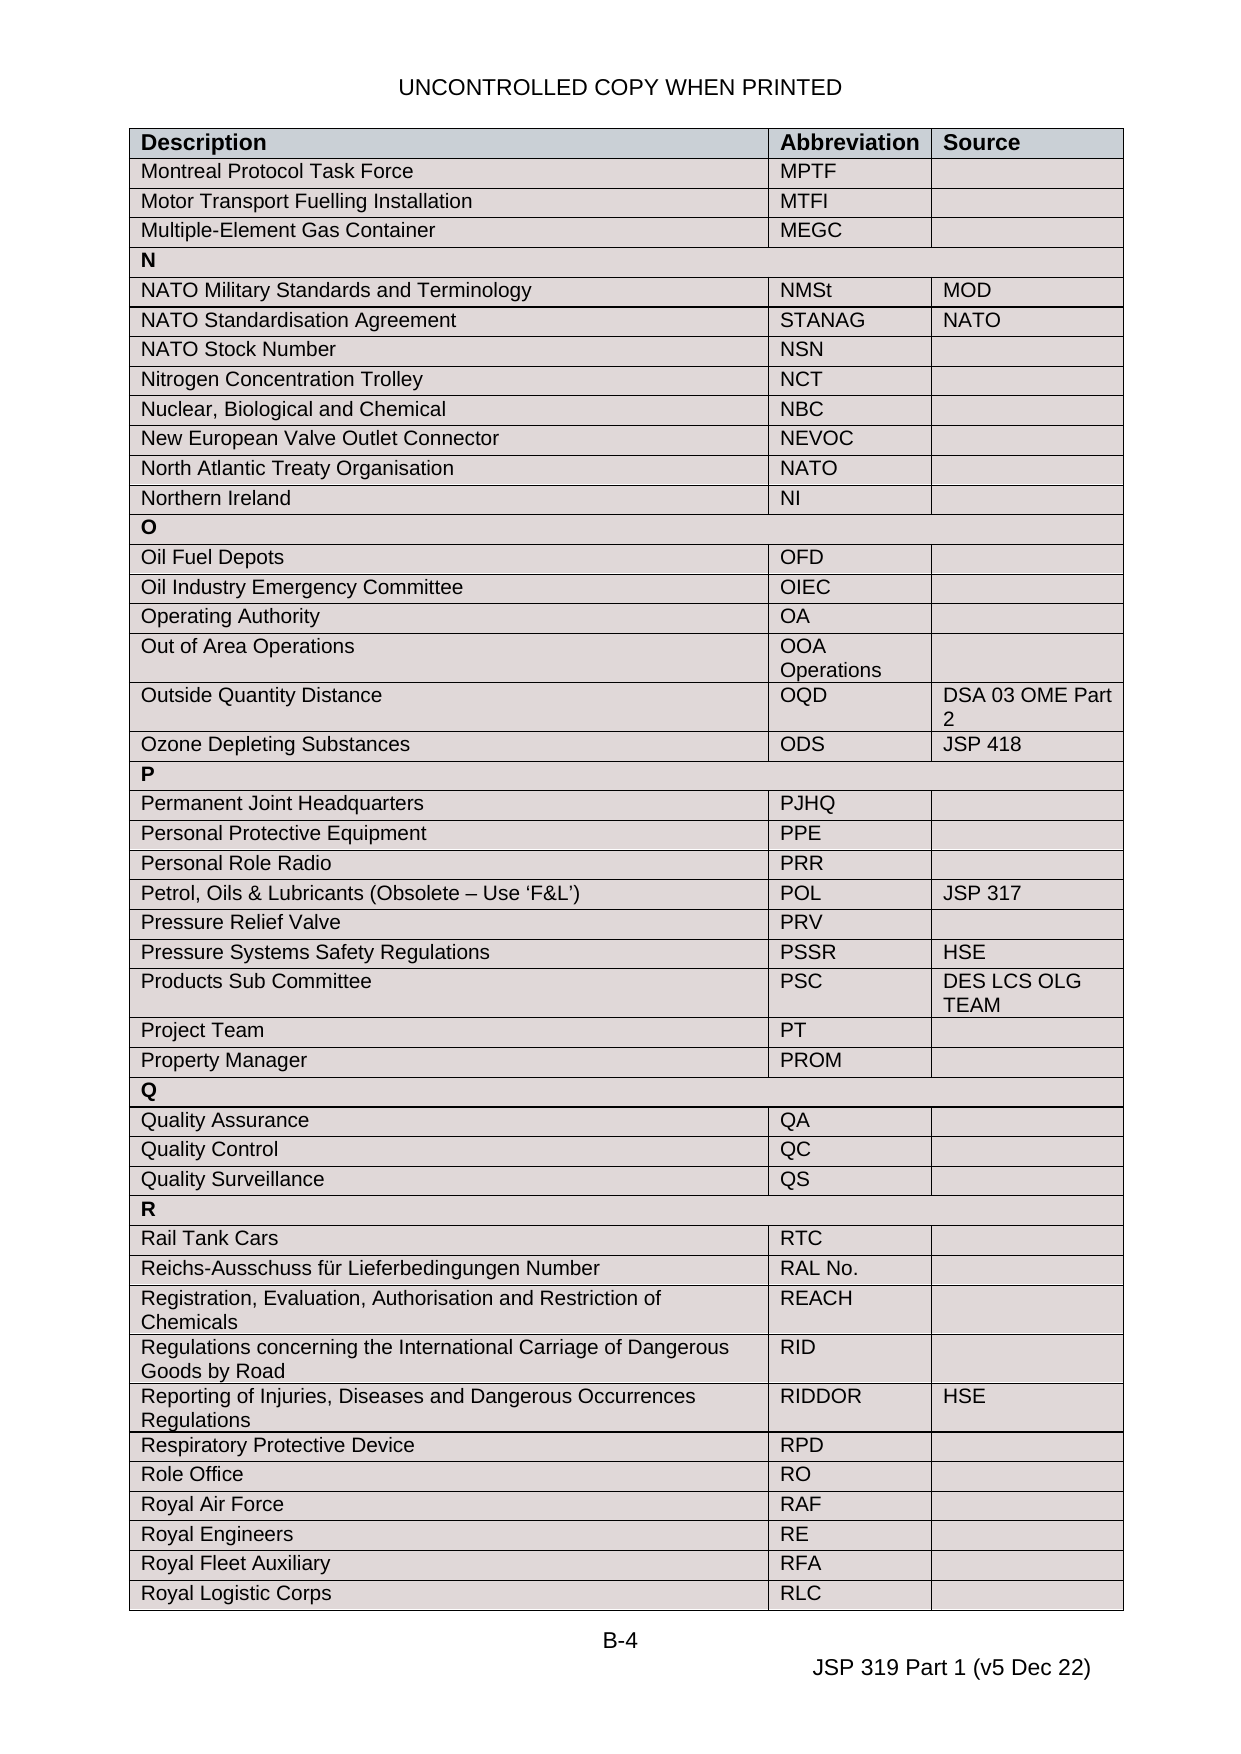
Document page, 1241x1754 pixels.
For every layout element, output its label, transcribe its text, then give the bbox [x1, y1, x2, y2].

table_cell [932, 1335, 1123, 1382]
table_cell Royal Logistic Corps [130, 1581, 768, 1609]
table_cell [932, 218, 1123, 247]
table_cell OFD [769, 545, 931, 573]
table_cell [932, 1108, 1123, 1136]
table_cell [932, 159, 1123, 188]
table_cell [932, 1581, 1123, 1609]
table_cell RE [769, 1521, 931, 1550]
table_cell [932, 367, 1123, 395]
table_header Description [130, 129, 768, 158]
table_cell Nuclear, Biological and Chemical [130, 396, 768, 425]
table_cell MTFI [769, 189, 931, 217]
table_cell OQD [769, 683, 931, 731]
table_cell [932, 1521, 1123, 1550]
table_cell Reichs-Ausschuss für Lieferbedingungen Number [130, 1256, 768, 1284]
table_cell QA [769, 1108, 931, 1136]
table_cell JSP 418 [932, 732, 1123, 761]
table_cell PSC [769, 969, 931, 1017]
table_cell [932, 456, 1123, 484]
table_cell Personal Role Radio [130, 851, 768, 879]
table_cell DSA 03 OME Part 2 [932, 683, 1123, 731]
table_cell [932, 1167, 1123, 1195]
table_cell RAF [769, 1492, 931, 1520]
table_cell PJHQ [769, 791, 931, 820]
table_cell DES LCS OLG TEAM [932, 969, 1123, 1017]
table_cell QS [769, 1167, 931, 1195]
table_cell PRV [769, 910, 931, 939]
table_cell Pressure Systems Safety Regulations [130, 940, 768, 968]
table_cell P [130, 762, 1123, 790]
table_header Source [932, 129, 1123, 158]
table_cell Multiple-Element Gas Container [130, 218, 768, 247]
table_cell PRR [769, 851, 931, 879]
table_cell MPTF [769, 159, 931, 188]
table_cell Motor Transport Fuelling Installation [130, 189, 768, 217]
table_cell Quality Control [130, 1137, 768, 1166]
table_cell [932, 1226, 1123, 1255]
table_cell NBC [769, 396, 931, 425]
table_cell [932, 426, 1123, 455]
table_cell Role Office [130, 1462, 768, 1491]
table_cell RPD [769, 1433, 931, 1461]
table_cell [932, 634, 1123, 682]
table_cell Pressure Relief Valve [130, 910, 768, 939]
table_cell Royal Fleet Auxiliary [130, 1551, 768, 1580]
table_cell Rail Tank Cars [130, 1226, 768, 1255]
table_cell PSSR [769, 940, 931, 968]
table_cell O [130, 515, 1123, 544]
table_cell POL [769, 880, 931, 909]
table_cell [932, 575, 1123, 603]
table_cell RID [769, 1335, 931, 1382]
table_cell Petrol, Oils & Lubricants (Obsolete – Use ‘F&L’) [130, 880, 768, 909]
table_cell [932, 1018, 1123, 1047]
table_cell Operating Authority [130, 604, 768, 633]
table_cell [932, 604, 1123, 633]
table_cell NATO Stock Number [130, 337, 768, 366]
table_cell Registration, Evaluation, Authorisation and Restriction of Chemicals [130, 1286, 768, 1333]
table_cell NEVOC [769, 426, 931, 455]
table_cell HSE [932, 1384, 1123, 1431]
table_cell [932, 1286, 1123, 1333]
table_cell RTC [769, 1226, 931, 1255]
table_cell [932, 1462, 1123, 1491]
table_cell RFA [769, 1551, 931, 1580]
table_cell [932, 1492, 1123, 1520]
table_cell NCT [769, 367, 931, 395]
table_cell MOD [932, 278, 1123, 306]
table_cell RLC [769, 1581, 931, 1609]
table_cell STANAG [769, 308, 931, 336]
table_cell [932, 189, 1123, 217]
table_cell Project Team [130, 1018, 768, 1047]
table_cell NMSt [769, 278, 931, 306]
table_cell [932, 1048, 1123, 1077]
table_cell OOA Operations [769, 634, 931, 682]
table_cell Nitrogen Concentration Trolley [130, 367, 768, 395]
table_cell Property Manager [130, 1048, 768, 1077]
table_cell HSE [932, 940, 1123, 968]
table_cell N [130, 248, 1123, 277]
table_header Abbreviation [769, 129, 931, 158]
table_cell Quality Assurance [130, 1108, 768, 1136]
table_cell Oil Industry Emergency Committee [130, 575, 768, 603]
table_cell Q [130, 1078, 1123, 1106]
table_cell [932, 1256, 1123, 1284]
table_cell NSN [769, 337, 931, 366]
table_cell NATO Standardisation Agreement [130, 308, 768, 336]
table_cell [932, 791, 1123, 820]
table_cell Royal Engineers [130, 1521, 768, 1550]
table_cell QC [769, 1137, 931, 1166]
table_cell New European Valve Outlet Connector [130, 426, 768, 455]
table_cell [932, 821, 1123, 849]
table_cell RAL No. [769, 1256, 931, 1284]
table_cell [932, 486, 1123, 514]
table_cell Respiratory Protective Device [130, 1433, 768, 1461]
table_cell JSP 317 [932, 880, 1123, 909]
table_cell [932, 851, 1123, 879]
table_cell NI [769, 486, 931, 514]
table_cell RIDDOR [769, 1384, 931, 1431]
table_cell Ozone Depleting Substances [130, 732, 768, 761]
table_cell [932, 545, 1123, 573]
table_cell Northern Ireland [130, 486, 768, 514]
table_cell Products Sub Committee [130, 969, 768, 1017]
table_cell OIEC [769, 575, 931, 603]
table_cell Personal Protective Equipment [130, 821, 768, 849]
table_cell Oil Fuel Depots [130, 545, 768, 573]
table_cell North Atlantic Treaty Organisation [130, 456, 768, 484]
table_cell NATO [932, 308, 1123, 336]
table_cell Quality Surveillance [130, 1167, 768, 1195]
table_cell Royal Air Force [130, 1492, 768, 1520]
table_cell REACH [769, 1286, 931, 1333]
table_cell [932, 396, 1123, 425]
table_cell R [130, 1196, 1123, 1225]
table_cell ODS [769, 732, 931, 761]
table_cell Reporting of Injuries, Diseases and Dangerous Occurrences Regulations [130, 1384, 768, 1431]
table_cell OA [769, 604, 931, 633]
table_cell PROM [769, 1048, 931, 1077]
table_cell [932, 337, 1123, 366]
table_cell Montreal Protocol Task Force [130, 159, 768, 188]
table_cell MEGC [769, 218, 931, 247]
table_cell RO [769, 1462, 931, 1491]
table_cell Regulations concerning the International Carriage of Dangerous Goods by Road [130, 1335, 768, 1382]
table_cell Outside Quantity Distance [130, 683, 768, 731]
table_cell [932, 1551, 1123, 1580]
table_cell PPE [769, 821, 931, 849]
table_cell NATO [769, 456, 931, 484]
table_cell [932, 1433, 1123, 1461]
table_cell Permanent Joint Headquarters [130, 791, 768, 820]
table_cell PT [769, 1018, 931, 1047]
table_cell Out of Area Operations [130, 634, 768, 682]
table_cell [932, 1137, 1123, 1166]
table_cell NATO Military Standards and Terminology [130, 278, 768, 306]
table_cell [932, 910, 1123, 939]
